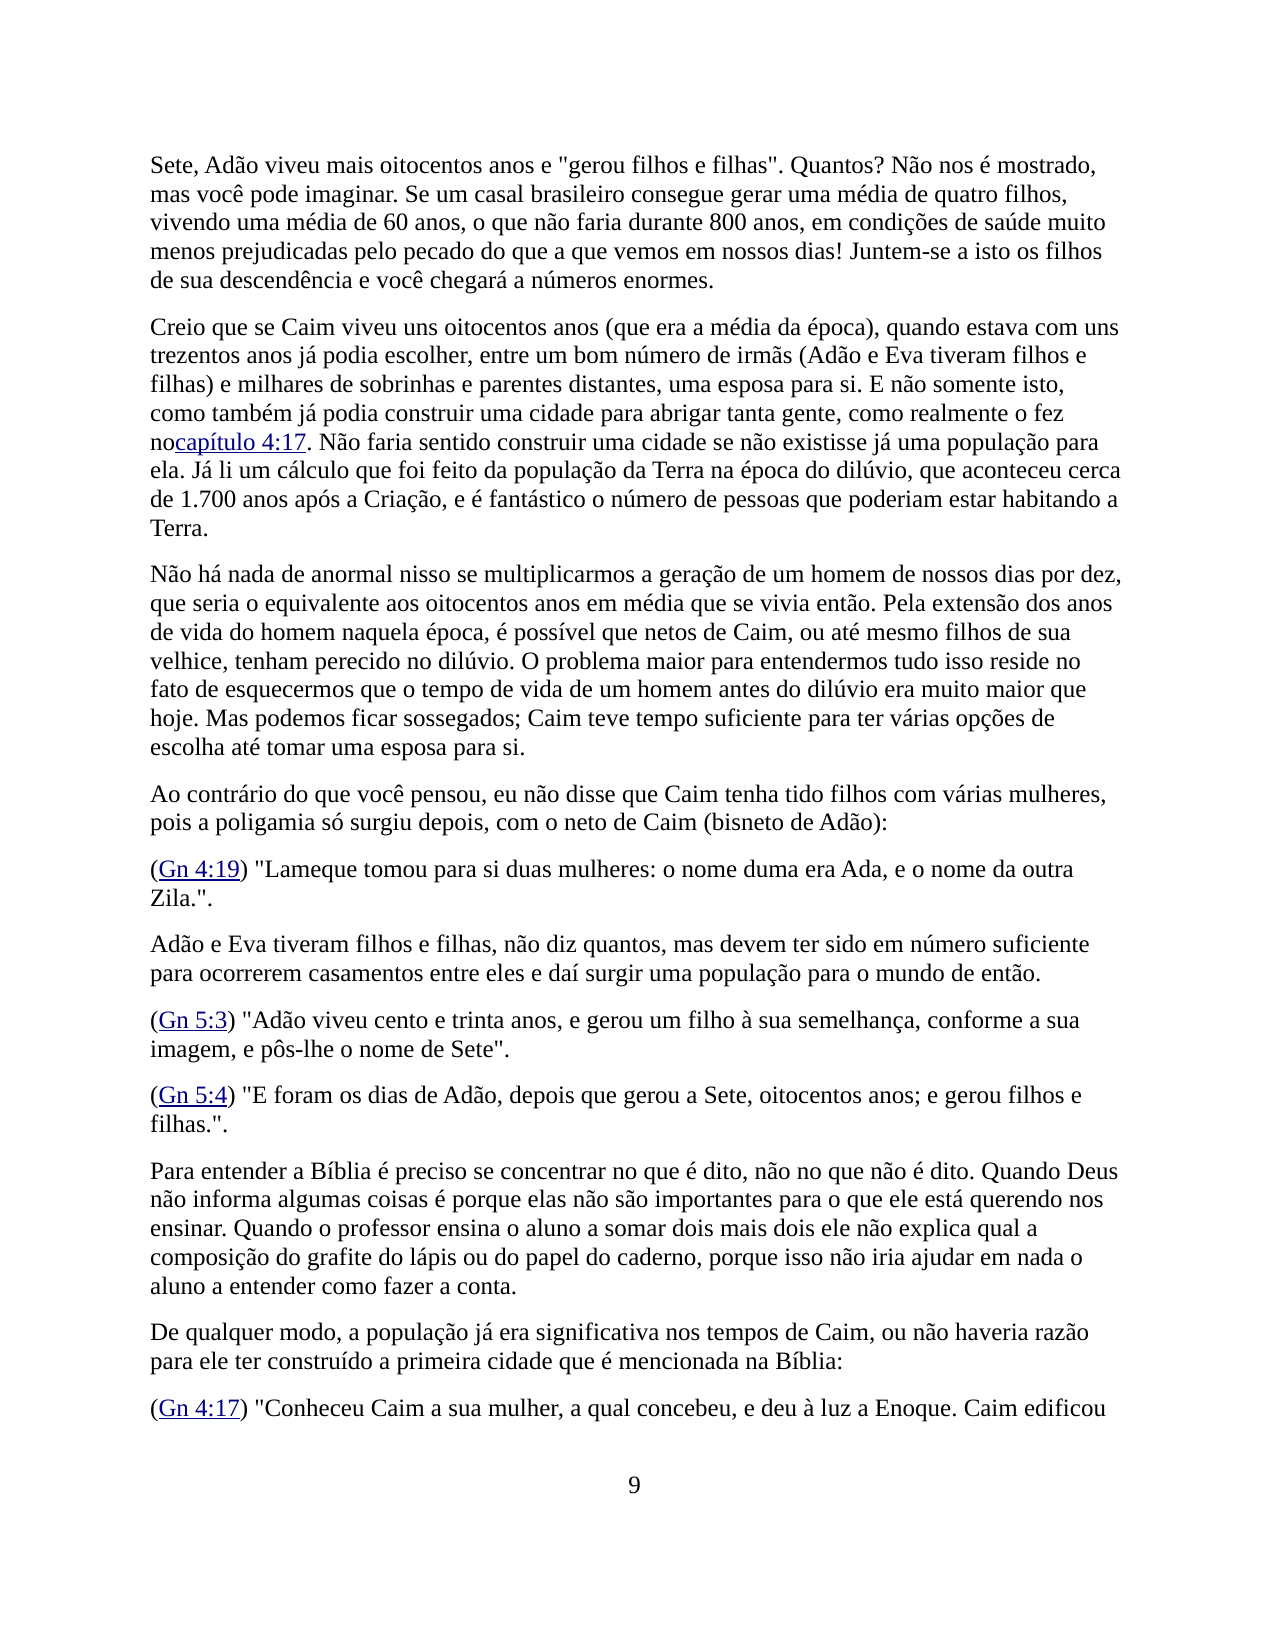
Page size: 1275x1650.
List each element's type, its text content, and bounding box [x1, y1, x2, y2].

text Sete, Adão viveu mais oitocentos anos e "gerou filhos e filhas". Quantos? Não nos é mostrado, mas você pode imaginar. Se um casal brasileiro consegue gerar uma média de quatro filhos, vivendo uma média de 60 anos, o que não faria durante 800 anos, em condições de saúde muito menos prejudicadas pelo pecado do que a que vemos em nossos dias! Juntem-se a isto os filhos de sua descendência e você chegará a números enormes. [150, 150, 1125, 294]
text De qualquer modo, a população já era significativa nos tempos de Caim, ou não haveria razão para ele ter construído a primeira cidade que é mencionada na Bíblia: [150, 1317, 1125, 1375]
text (Gn 5:4) "E foram os dias de Adão, depois que gerou a Sete, oitocentos anos; e gerou filhos e filhas.". [150, 1080, 1125, 1138]
text Ao contrário do que você pensou, eu não disse que Caim tenha tido filhos com várias mulheres, pois a poligamia só surgiu depois, com o neto de Caim (bisneto de Adão): [150, 779, 1125, 836]
text Adão e Eva tiveram filhos e filhas, não diz quantos, mas devem ter sido em número suficiente para ocorrerem casamentos entre eles e daí surgir uma população para o mundo de então. [150, 929, 1125, 987]
text Creio que se Caim viveu uns oitocentos anos (que era a média da época), quando estava com uns trezentos anos já podia escolher, entre um bom número de irmãs (Adão e Eva tiveram filhos e filhas) e milhares de sobrinhas e parentes distantes, uma esposa para si. E não somente isto, como também já podia construir uma cidade para abrigar tanta gente, como realmente o fez nocapítulo 4:17. Não faria sentido construir uma cidade se não existisse já uma população para ela. Já li um cálculo que foi feito da população da Terra na época do dilúvio, que aconteceu cerca de 1.700 anos após a Criação, e é fantástico o número de pessoas que poderiam estar habitando a Terra. [150, 312, 1125, 542]
text (Gn 4:17) "Conheceu Caim a sua mulher, a qual concebeu, e deu à luz a Enoque. Caim edificou [150, 1393, 1125, 1422]
text Para entender a Bíblia é preciso se concentrar no que é dito, não no que não é dito. Quando Deus não informa algumas coisas é porque elas não são importantes para o que ele está querendo nos ensinar. Quando o professor ensina o aluno a somar dois mais dois ele não explica qual a composição do grafite do lápis ou do papel do caderno, porque isso não iria ajudar em nada o aluno a entender como fazer a conta. [150, 1156, 1125, 1299]
text Não há nada de anormal nisso se multiplicarmos a geração de um homem de nossos dias por dez, que seria o equivalente aos oitocentos anos em média que se vivia então. Pela extensão dos anos de vida do homem naquela época, é possível que netos de Caim, ou até mesmo filhos de sua velhice, tenham perecido no dilúvio. O problema maior para entendermos tudo isso reside no fato de esquecermos que o tempo de vida de um homem antes do dilúvio era muito maior que hoje. Mas podemos ficar sossegados; Caim teve tempo suficiente para ter várias opções de escolha até tomar uma esposa para si. [150, 559, 1125, 761]
text (Gn 5:3) "Adão viveu cento e trinta anos, e gerou um filho à sua semelhança, conforme a sua imagem, e pôs-lhe o nome de Sete". [150, 1005, 1125, 1062]
text (Gn 4:19) "Lameque tomou para si duas mulheres: o nome duma era Ada, e o nome da outra Zila.". [150, 854, 1125, 912]
